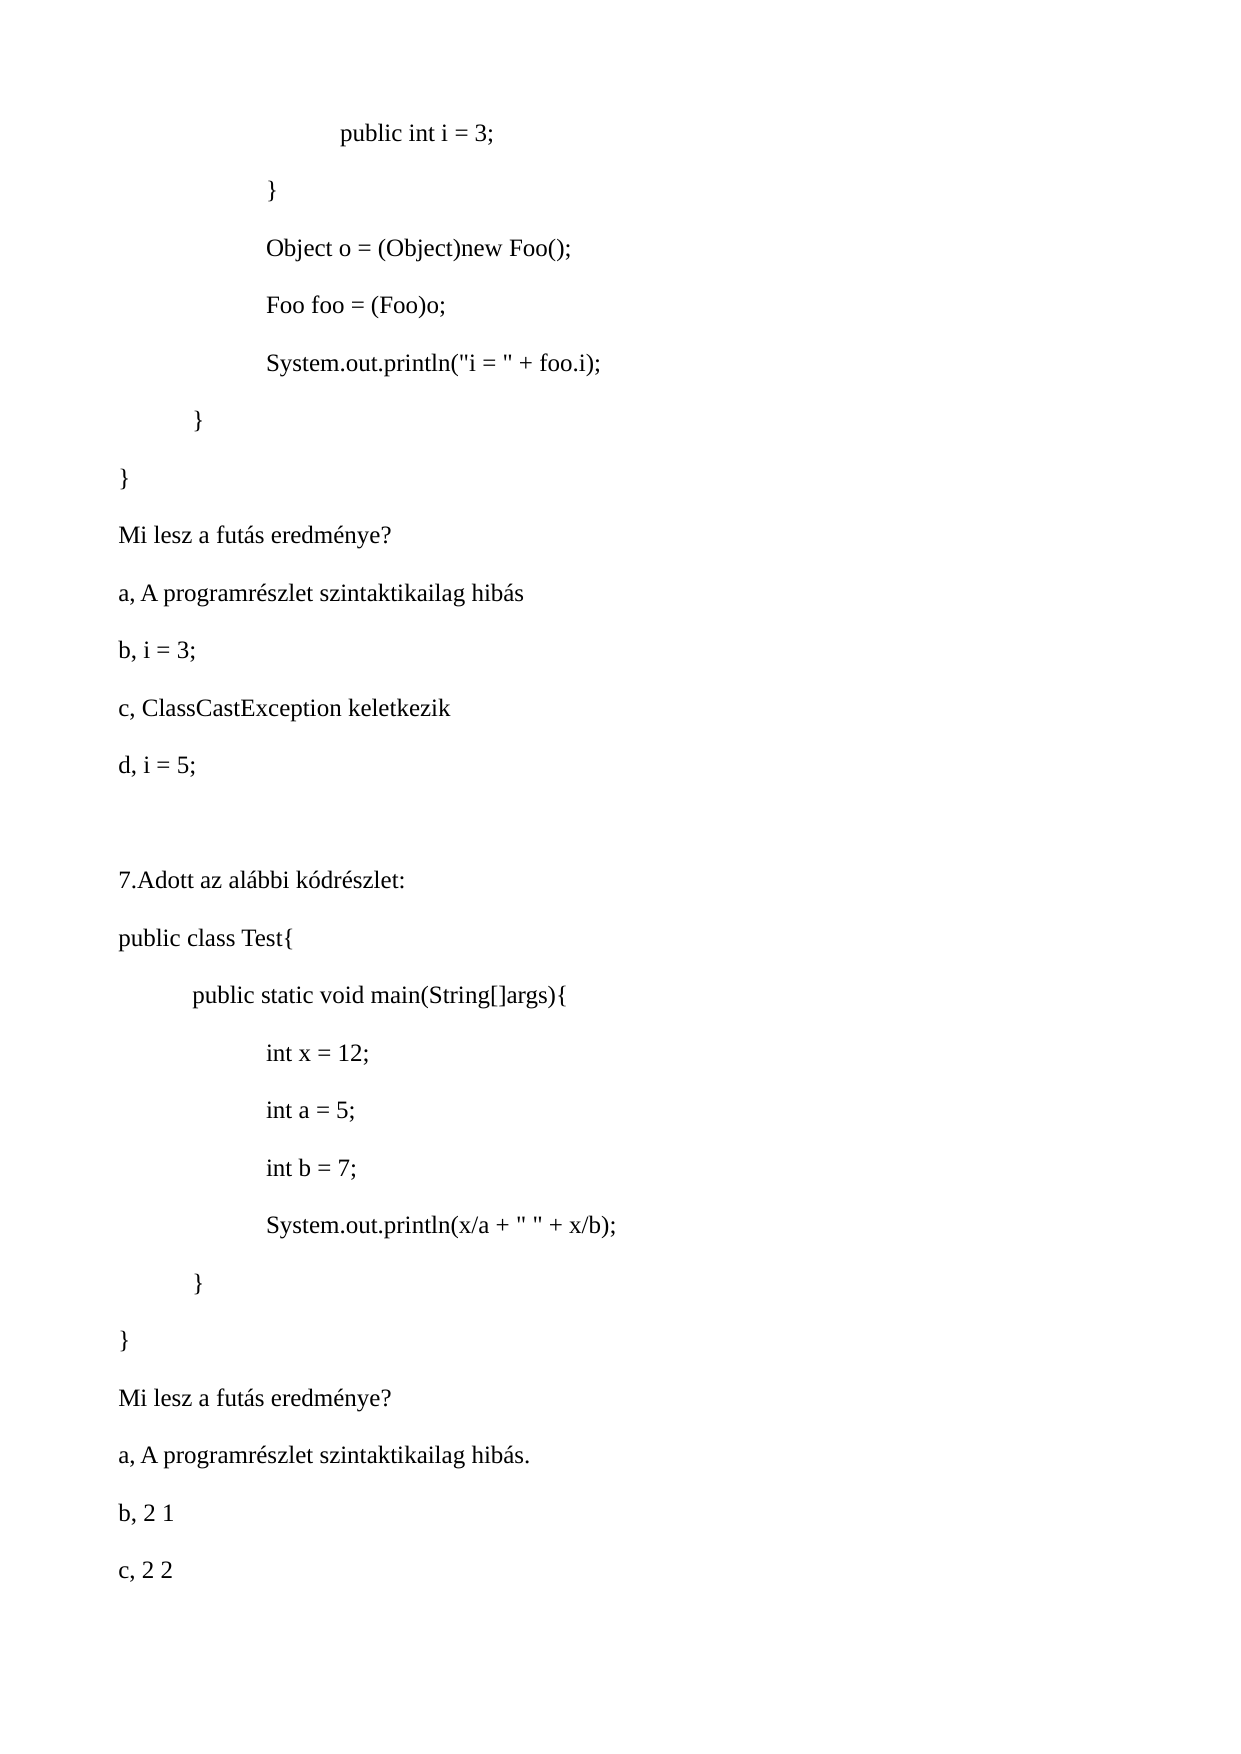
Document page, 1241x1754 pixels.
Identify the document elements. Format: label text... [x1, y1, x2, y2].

text System.out.println(x/a + " " + x/b); [118, 1211, 1122, 1239]
text public int i = 3; [118, 118, 1122, 147]
text } [118, 406, 1122, 434]
text Mi lesz a futás eredménye? [118, 1383, 1122, 1412]
text System.out.println("i = " + foo.i); [118, 348, 1122, 377]
text b, i = 3; [118, 636, 1122, 664]
text int a = 5; [118, 1096, 1122, 1124]
text } [118, 463, 1122, 492]
text 7.Adott az alábbi kódrészlet: [118, 866, 1122, 894]
text } [118, 1268, 1122, 1297]
text a, A programrészlet szintaktikailag hibás [118, 578, 1122, 607]
text a, A programrészlet szintaktikailag hibás. [118, 1441, 1122, 1469]
text public class Test{ [118, 923, 1122, 952]
text c, 2 2 [118, 1556, 1122, 1584]
text b, 2 1 [118, 1498, 1122, 1527]
text public static void main(String[]args){ [118, 981, 1122, 1009]
text Mi lesz a futás eredménye? [118, 521, 1122, 549]
text c, ClassCastException keletkezik [118, 693, 1122, 722]
text int b = 7; [118, 1153, 1122, 1182]
text Object o = (Object)new Foo(); [118, 233, 1122, 262]
text } [118, 176, 1122, 204]
text d, i = 5; [118, 751, 1122, 779]
text } [118, 1326, 1122, 1354]
text Foo foo = (Foo)o; [118, 291, 1122, 319]
text int x = 12; [118, 1038, 1122, 1067]
